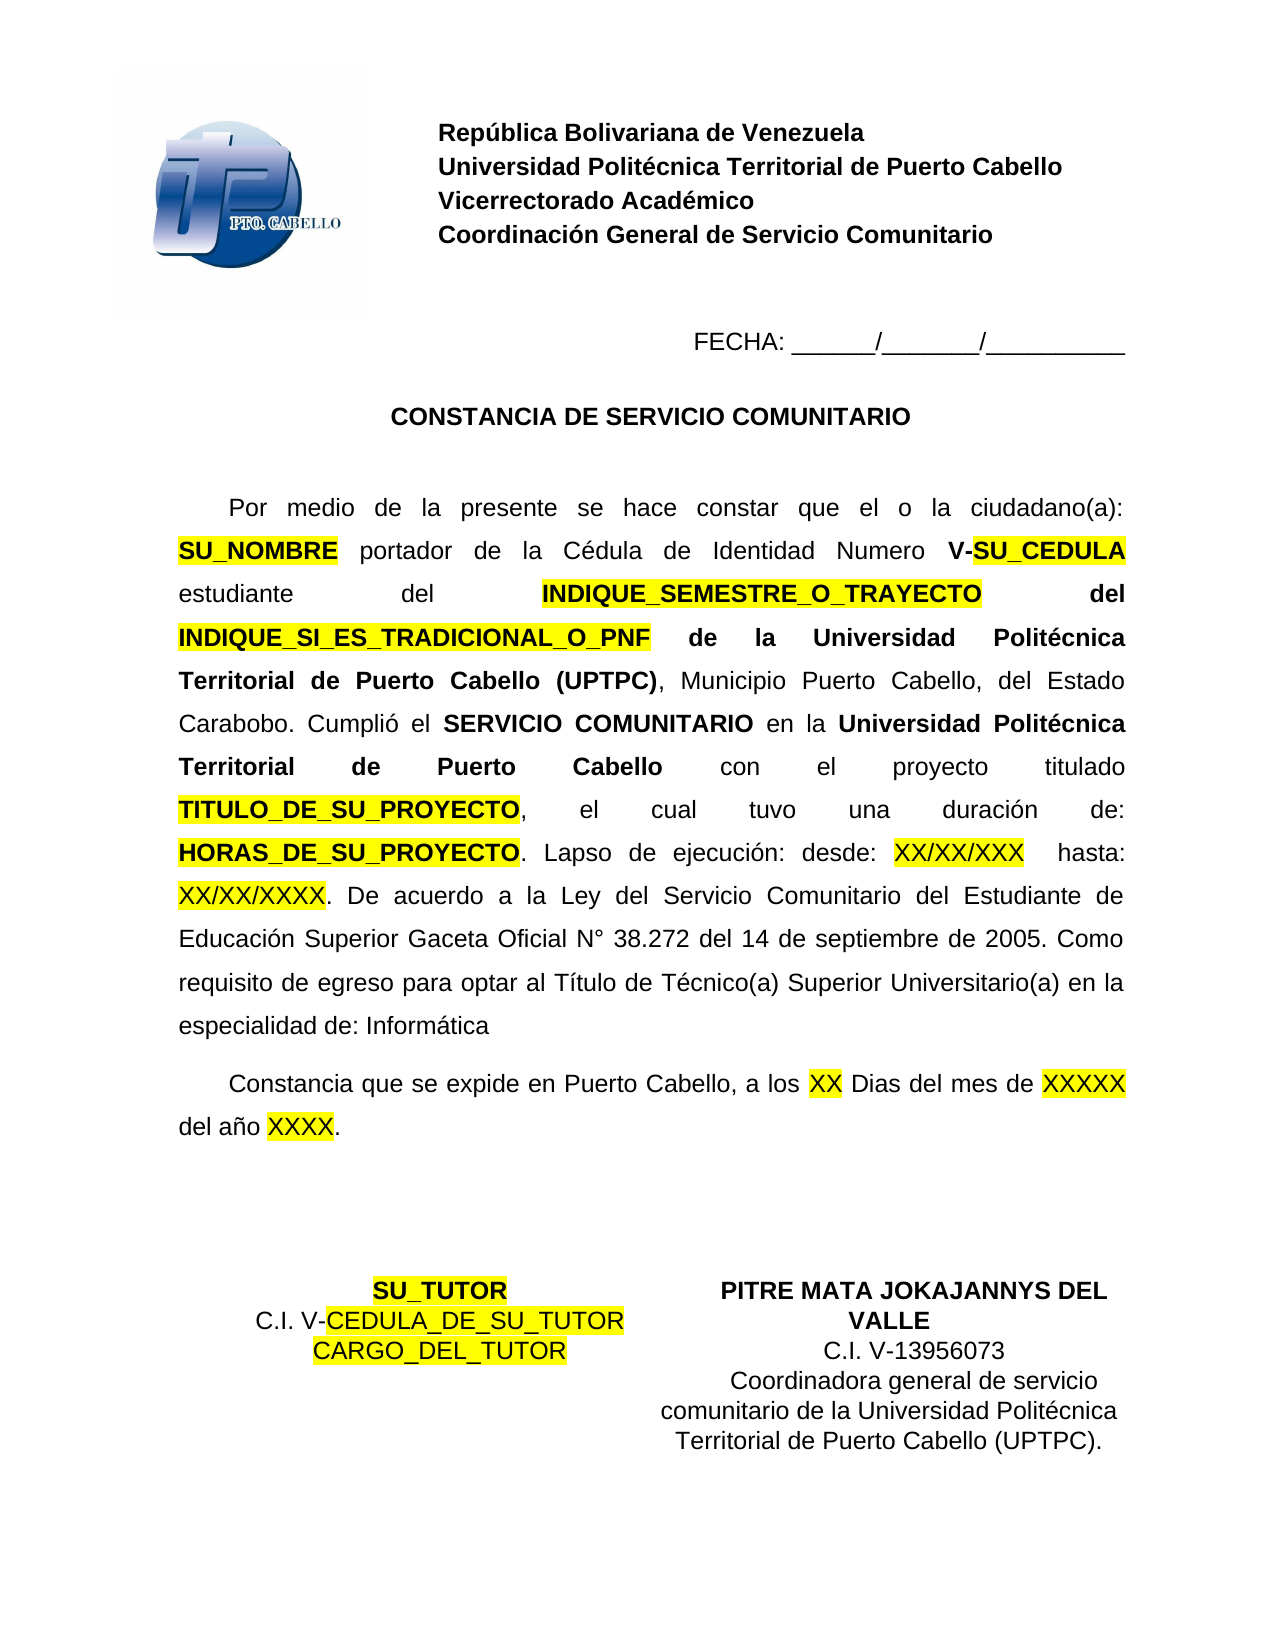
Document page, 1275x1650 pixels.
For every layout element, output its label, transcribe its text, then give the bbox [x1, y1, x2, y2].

table_header SU_TUTOR C.I. V-CEDULA_DE_SU_TUTOR CARGO_DEL_TUTOR [177, 1276, 651, 1456]
text República Bolivariana de Venezuela [368, 118, 1126, 147]
text CONSTANCIA DE SERVICIO COMUNITARIO [176, 402, 1126, 431]
picture [115, 68, 368, 321]
text Vicerrectorado Académico [368, 186, 1126, 214]
table_header PITRE MATA JOKAJANNYS DEL VALLE C.I. V-13956073 Coordinadora general de servicio comunitario de la Universidad Politécnica Territorial de Puerto Cabello (UPTPC). [651, 1276, 1126, 1456]
text Coordinación General de Servicio Comunitario [368, 219, 1126, 248]
text Constancia que se expide en Puerto Cabello, a los XX Dias del mes de XXXXX del año XXXX. [177, 1069, 1126, 1141]
text Universidad Politécnica Territorial de Puerto Cabello [368, 152, 1126, 181]
text FECHA: ______/_______/__________ [177, 327, 1126, 356]
text Por medio de la presente se hace constar que el o la ciudadano(a): SU_NOMBRE portador de la Cédula de Identidad Numero V-SU_CEDULA estudiante del INDIQUE_SEMESTRE_O_TRAYECTO del INDIQUE_SI_ES_TRADICIONAL_O_PNF de la Universidad Politécnica Territorial de Puerto Cabello (UPTPC), Municipio Puerto Cabello, del Estado Carabobo. Cumplió el SERVICIO COMUNITARIO en la Universidad Politécnica Territorial de Puerto Cabello con el proyecto titulado TITULO_DE_SU_PROYECTO, el cual tuvo una duración de: HORAS_DE_SU_PROYECTO. Lapso de ejecución: desde: XX/XX/XXX hasta: XX/XX/XXXX. De acuerdo a la Ley del Servicio Comunitario del Estudiante de Educación Superior Gaceta Oficial N° 38.272 del 14 de septiembre de 2005. Como requisito de egreso para optar al Título de Técnico(a) Superior Universitario(a) en la especialidad de: Informática [177, 493, 1126, 1039]
